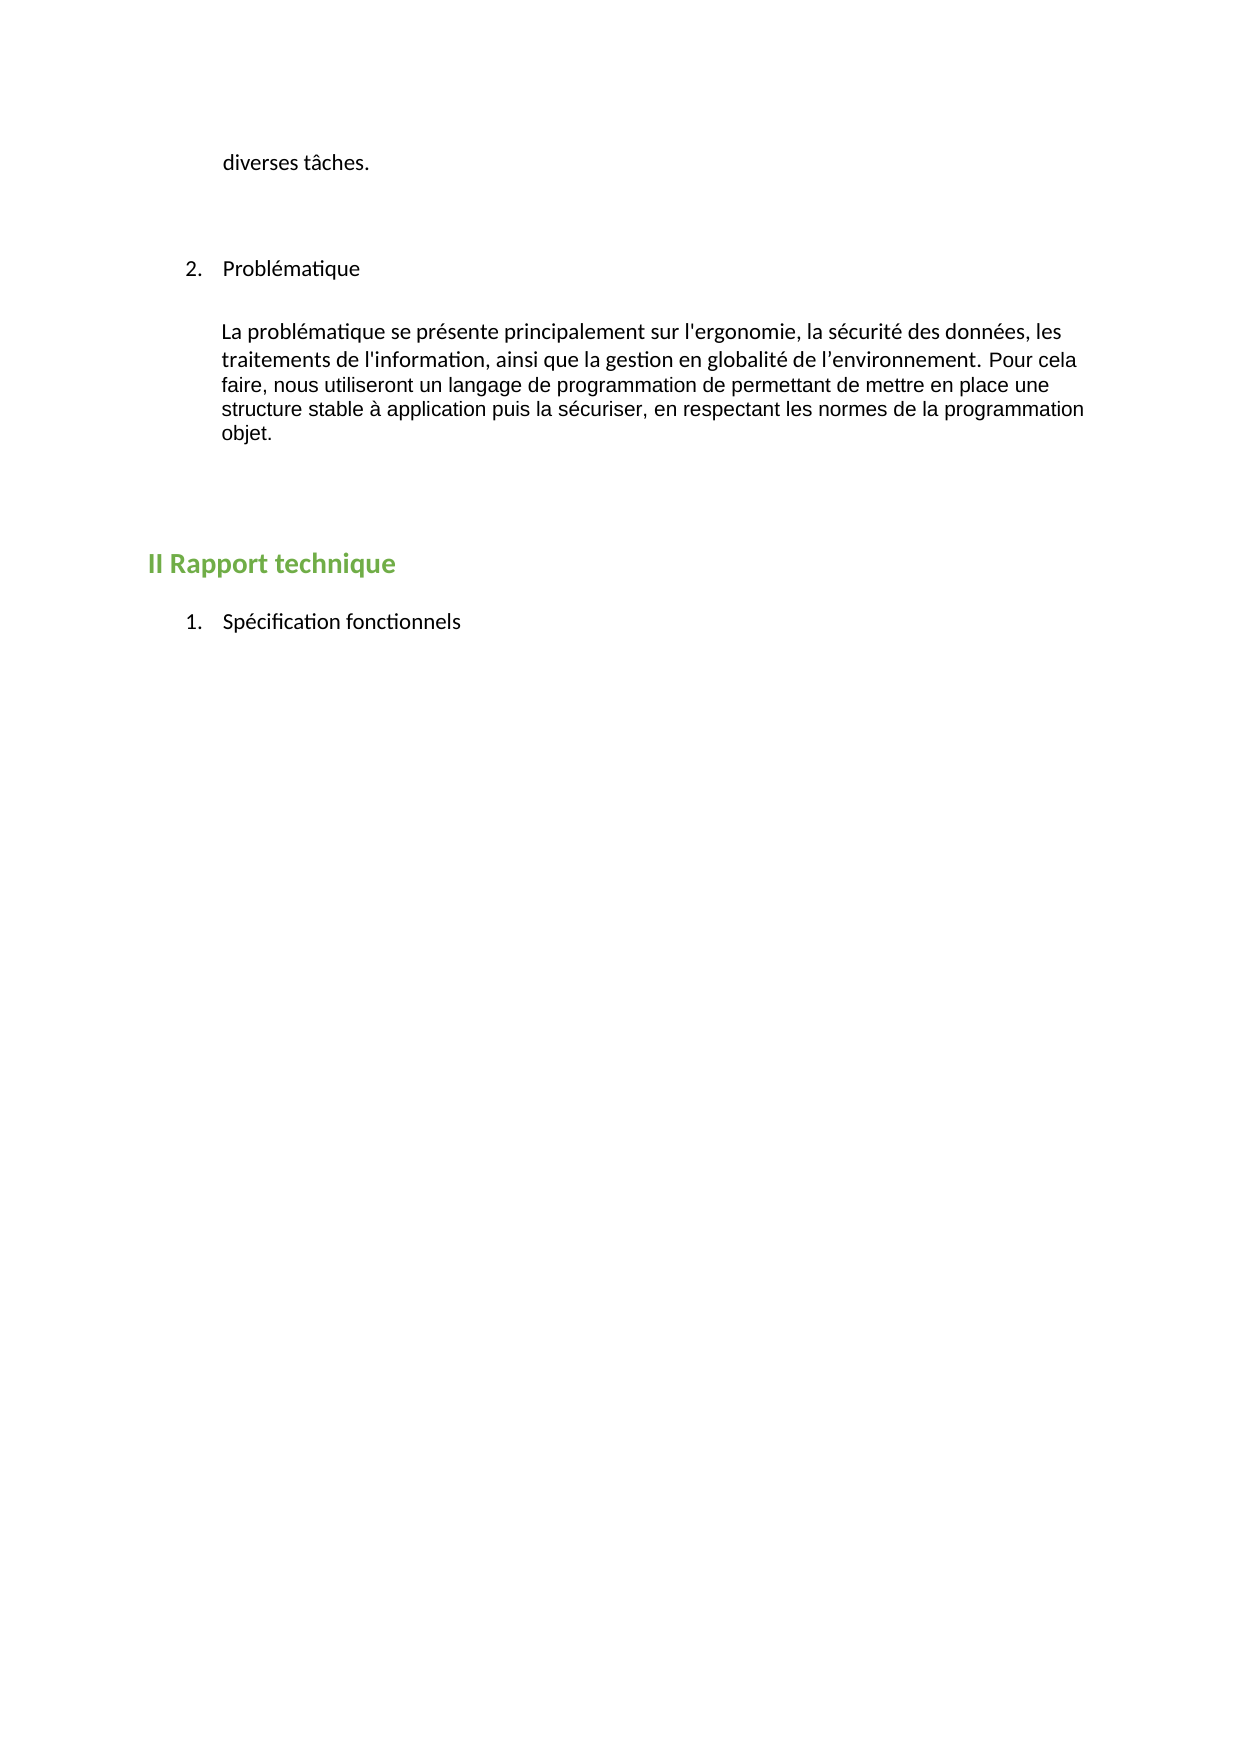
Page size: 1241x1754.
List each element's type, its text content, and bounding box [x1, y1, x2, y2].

text La problématique se présente principalement sur l'ergonomie, la sécurité des données, les traitements de l'information, ainsi que la gestion en globalité de l’environnement. Pour cela faire, nous utiliseront un langage de programmation de permettant de mettre en place une structure stable à application puis la sécuriser, en respectant les normes de la programmation objet. [221, 317, 1093, 445]
list Spécification fonctionnels [185, 607, 1093, 635]
list Problématique [185, 254, 1093, 282]
list diverses tâches. [223, 148, 1093, 176]
text II Rapport technique [148, 545, 1093, 581]
